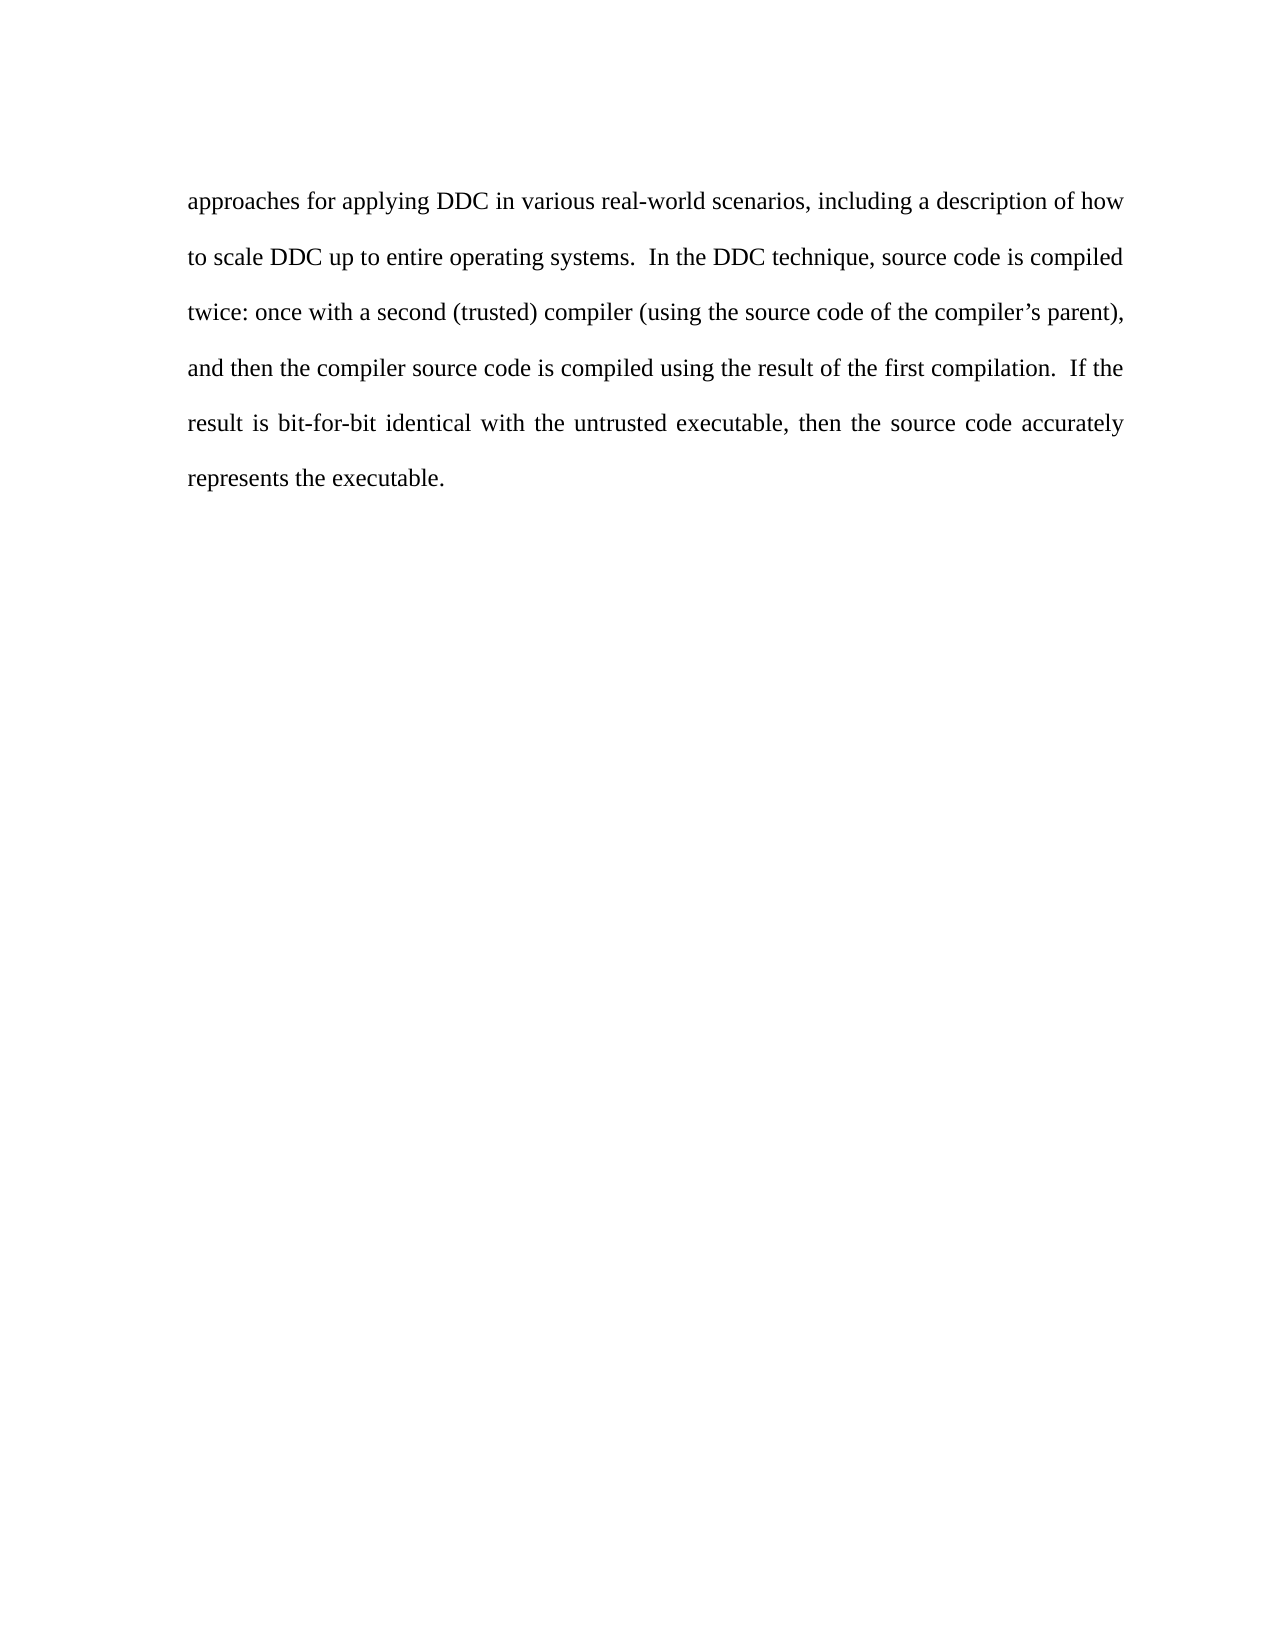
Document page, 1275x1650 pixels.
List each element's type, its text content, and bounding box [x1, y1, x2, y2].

text approaches for applying DDC in various real-world scenarios, including a description of how to scale DDC up to entire operating systems. In the DDC technique, source code is compiled twice: once with a second (trusted) compiler (using the source code of the compiler’s parent), and then the compiler source code is compiled using the result of the first compilation. If the result is bit-for-bit identical with the untrusted executable, then the source code accurately represents the executable. [187, 187, 1125, 492]
